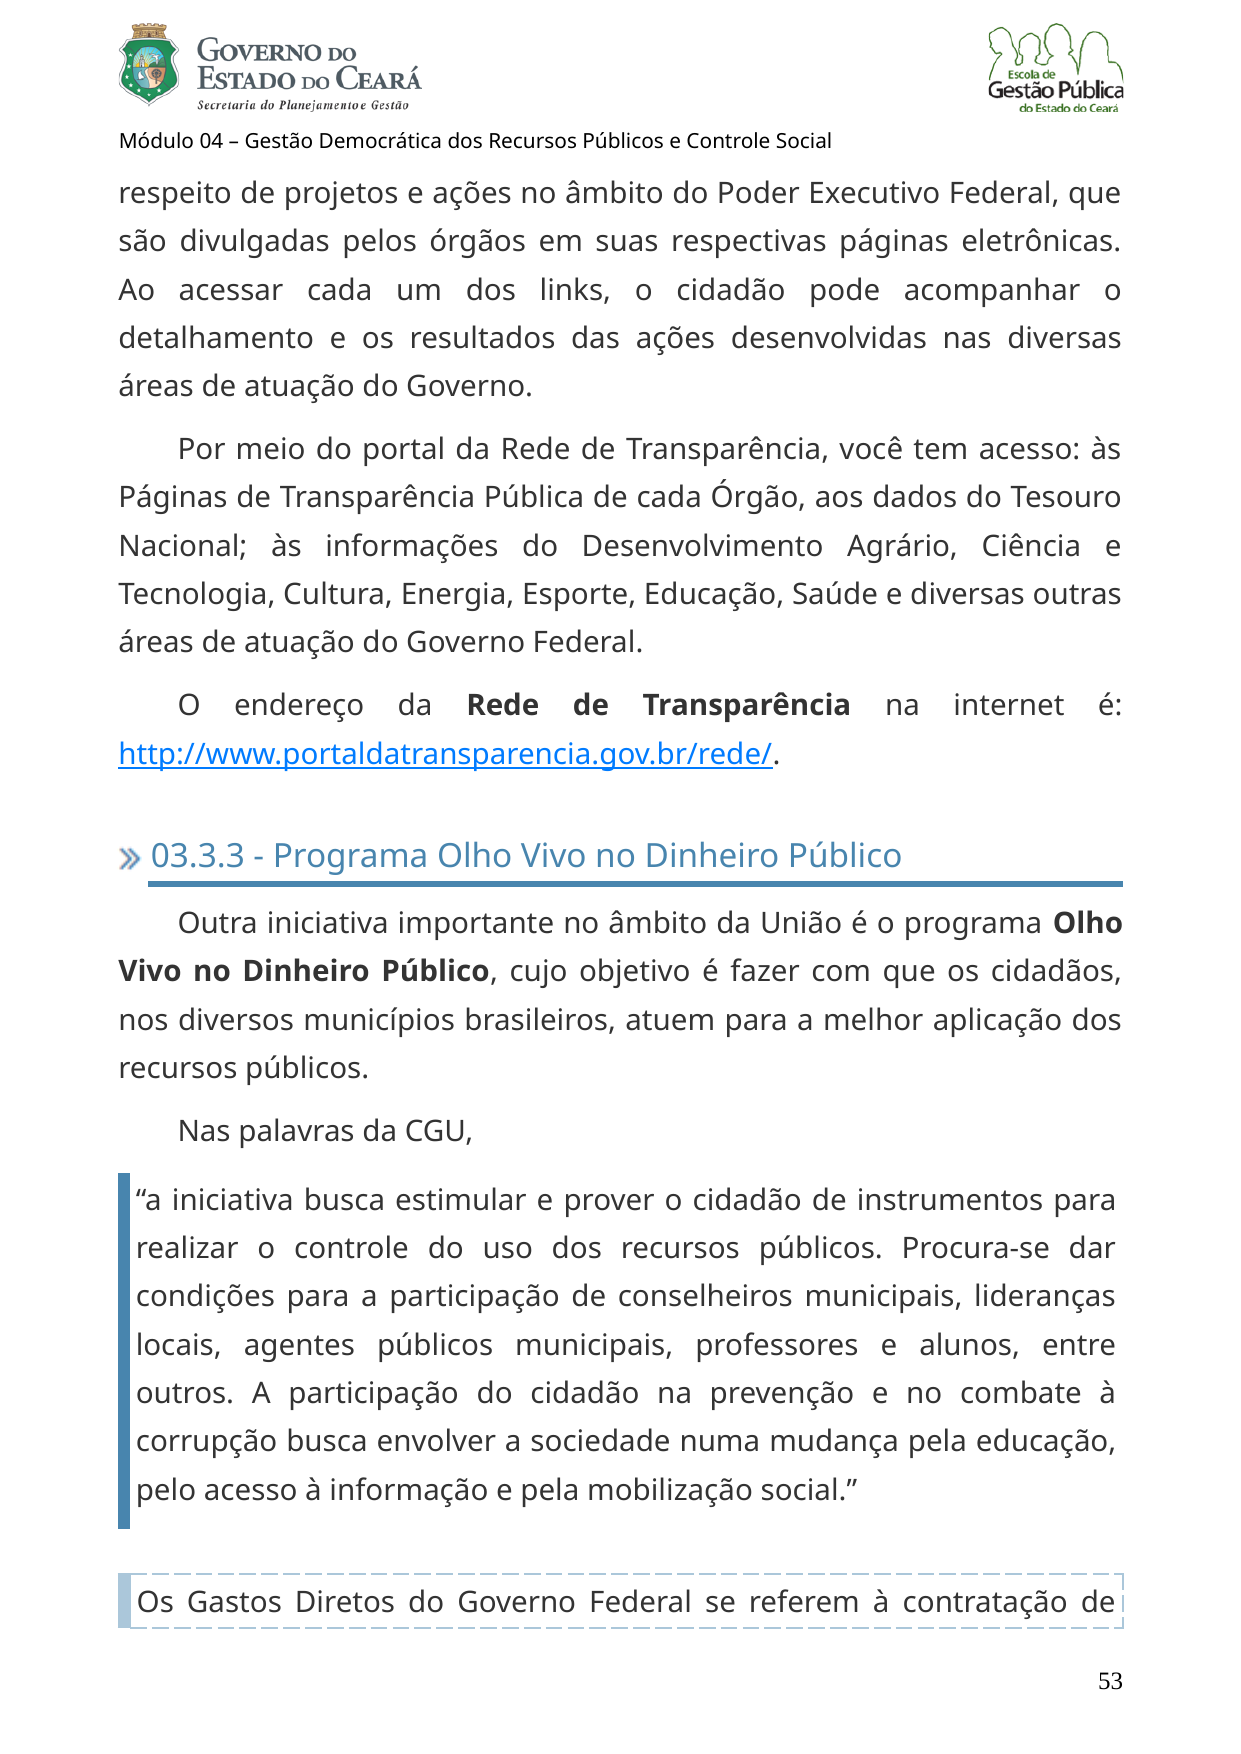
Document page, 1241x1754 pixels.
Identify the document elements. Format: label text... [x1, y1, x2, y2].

text Por meio do portal da Rede de Transparência, você tem acesso: às Páginas de Transparência Pública de cada Órgão, aos dados do Tesouro Nacional; às informações do Desenvolvimento Agrário, Ciência e Tecnologia, Cultura, Energia, Esporte, Educação, Saúde e diversas outras áreas de atuação do Governo Federal. [118, 428, 1123, 662]
picture [118, 23, 1124, 112]
text O endereço da Rede de Transparência na internet é: http://www.portaldatransparencia.gov.br/rede/. [118, 684, 1123, 773]
text Outra iniciativa importante no âmbito da União é o programa Olho Vivo no Dinheiro Público, cujo objetivo é fazer com que os cidadãos, nos diversos municípios brasileiros, atuem para a melhor aplicação dos recursos públicos. [118, 902, 1123, 1087]
picture [110, 842, 148, 878]
subtitle 03.3.3 - Programa Olho Vivo no Dinheiro Público [148, 829, 1123, 881]
table_header [119, 1574, 130, 1627]
table_header [118, 1173, 130, 1529]
text Nas palavras da CGU, [118, 1109, 1123, 1150]
table_header Os Gastos Diretos do Governo Federal se referem à contratação de [131, 1573, 1123, 1627]
text respeito de projetos e ações no âmbito do Poder Executivo Federal, que são divulgadas pelos órgãos em suas respectivas páginas eletrônicas. Ao acessar cada um dos links, o cidadão pode acompanhar o detalhamento e os resultados das ações desenvolvidas nas diversas áreas de atuação do Governo. [118, 172, 1123, 405]
table_header “a iniciativa busca estimular e prover o cidadão de instrumentos para realizar o controle do uso dos recursos públicos. Procura-se dar condições para a participação de conselheiros municipais, lideranças locais, agentes públicos municipais, professores e alunos, entre outros. A participação do cidadão na prevenção e no combate à corrupção busca envolver a sociedade numa mudança pela educação, pelo acesso à informação e pela mobilização social.” [130, 1173, 1123, 1529]
